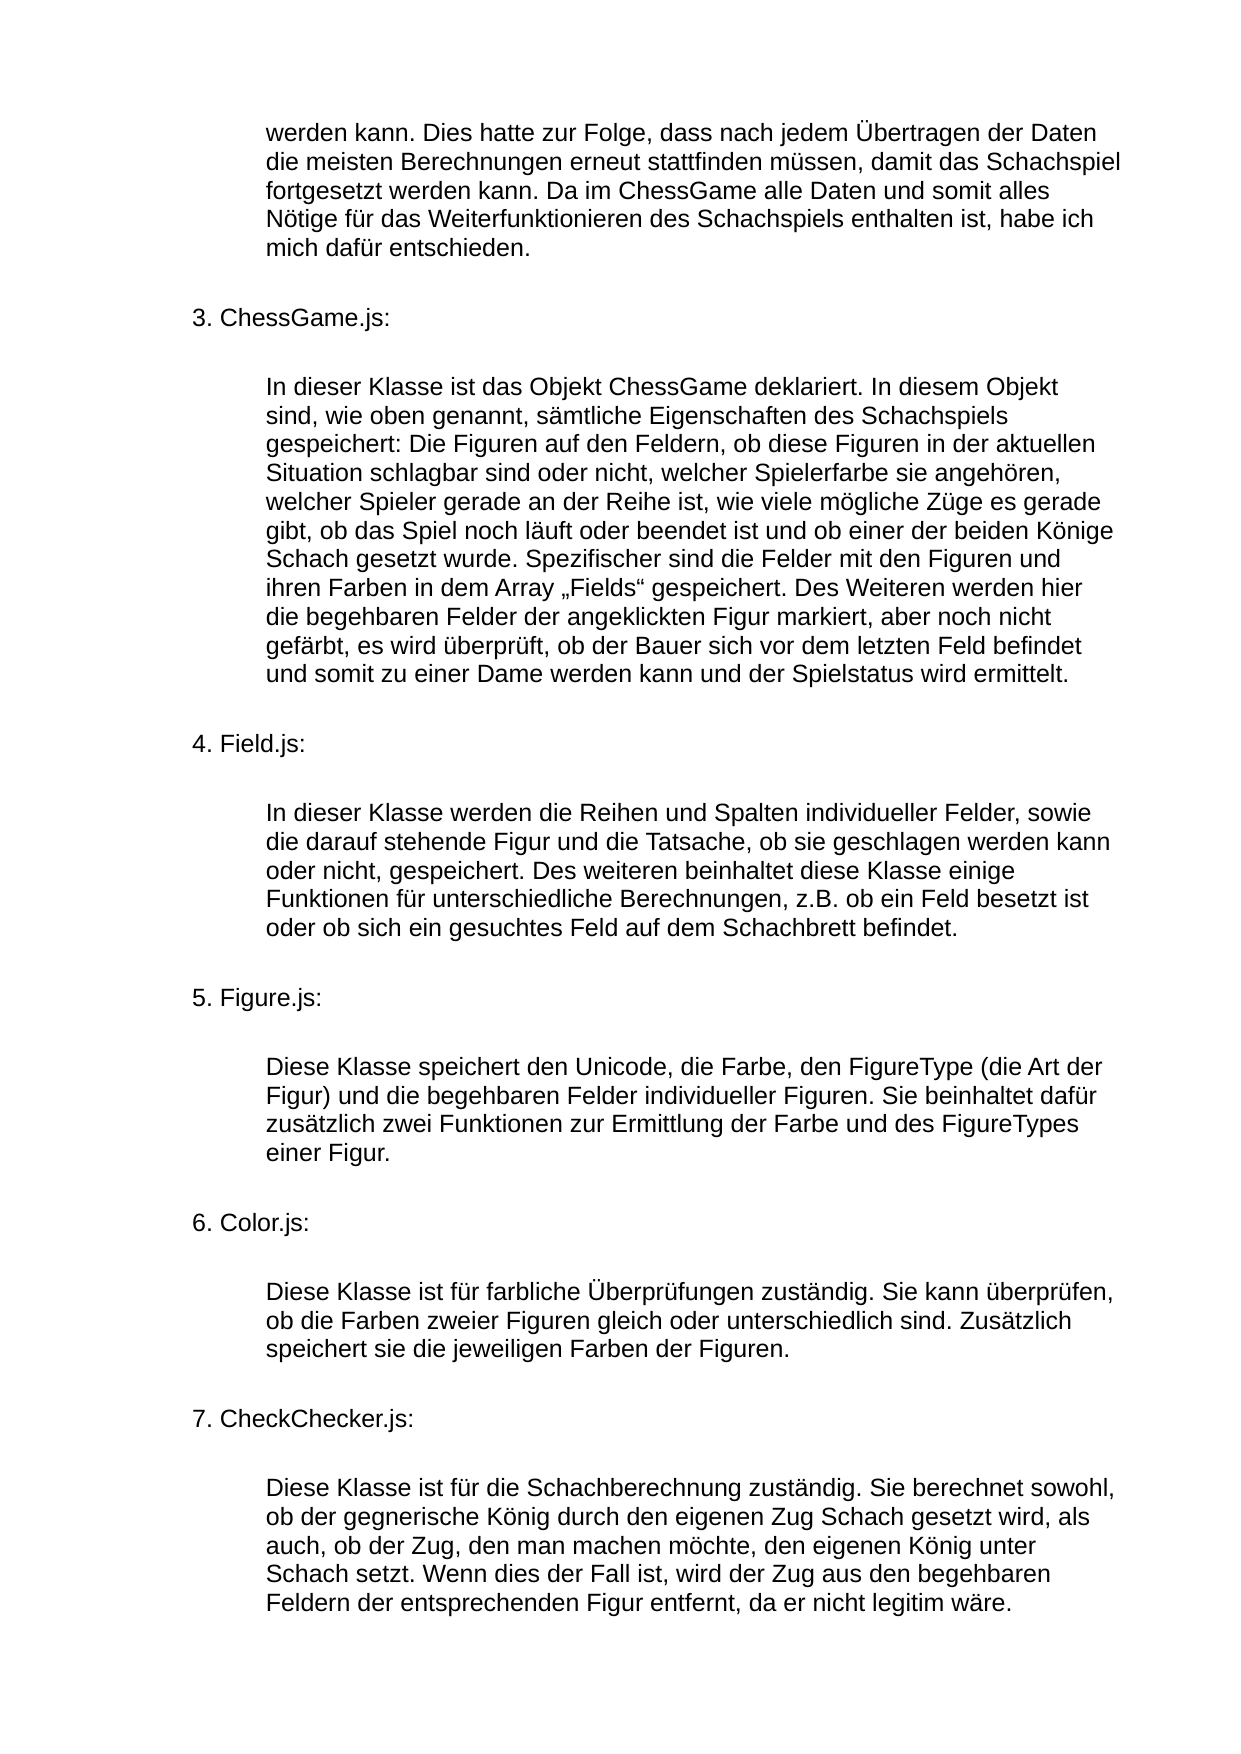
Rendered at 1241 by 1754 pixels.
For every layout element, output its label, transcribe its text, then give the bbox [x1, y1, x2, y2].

text 4. Field.js: [118, 729, 1122, 757]
text 7. CheckChecker.js: [118, 1404, 1122, 1432]
text 5. Figure.js: [118, 982, 1122, 1011]
text werden kann. Dies hatte zur Folge, dass nach jedem Übertragen der Daten die meisten Berechnungen erneut stattfinden müssen, damit das Schachspiel fortgesetzt werden kann. Da im ChessGame alle Daten und somit alles Nötige für das Weiterfunktionieren des Schachspiels enthalten ist, habe ich mich dafür entschieden. [118, 118, 1122, 262]
text Diese Klasse ist für farbliche Überprüfungen zuständig. Sie kann überprüfen, ob die Farben zweier Figuren gleich oder unterschiedlich sind. Zusätzlich speichert sie die jeweiligen Farben der Figuren. [118, 1277, 1122, 1363]
text In dieser Klasse werden die Reihen und Spalten individueller Felder, sowie die darauf stehende Figur und die Tatsache, ob sie geschlagen werden kann oder nicht, gespeichert. Des weiteren beinhaltet diese Klasse einige Funktionen für unterschiedliche Berechnungen, z.B. ob ein Feld besetzt ist oder ob sich ein gesuchtes Feld auf dem Schachbrett befindet. [118, 798, 1122, 942]
text Diese Klasse speichert den Unicode, die Farbe, den FigureType (die Art der Figur) und die begehbaren Felder individueller Figuren. Sie beinhaltet dafür zusätzlich zwei Funktionen zur Ermittlung der Farbe und des FigureTypes einer Figur. [118, 1052, 1122, 1167]
text Diese Klasse ist für die Schachberechnung zuständig. Sie berechnet sowohl, ob der gegnerische König durch den eigenen Zug Schach gesetzt wird, als auch, ob der Zug, den man machen möchte, den eigenen König unter Schach setzt. Wenn dies der Fall ist, wird der Zug aus den begehbaren Feldern der entsprechenden Figur entfernt, da er nicht legitim wäre. [118, 1473, 1122, 1617]
text 6. Color.js: [118, 1207, 1122, 1236]
text 3. ChessGame.js: [118, 302, 1122, 331]
text In dieser Klasse ist das Objekt ChessGame deklariert. In diesem Objekt sind, wie oben genannt, sämtliche Eigenschaften des Schachspiels gespeichert: Die Figuren auf den Feldern, ob diese Figuren in der aktuellen Situation schlagbar sind oder nicht, welcher Spielerfarbe sie angehören, welcher Spieler gerade an der Reihe ist, wie viele mögliche Züge es gerade gibt, ob das Spiel noch läuft oder beendet ist und ob einer der beiden Könige Schach gesetzt wurde. Spezifischer sind die Felder mit den Figuren und ihren Farben in dem Array „Fields“ gespeichert. Des Weiteren werden hier die begehbaren Felder der angeklickten Figur markiert, aber noch nicht gefärbt, es wird überprüft, ob der Bauer sich vor dem letzten Feld befindet und somit zu einer Dame werden kann und der Spielstatus wird ermittelt. [118, 372, 1122, 688]
